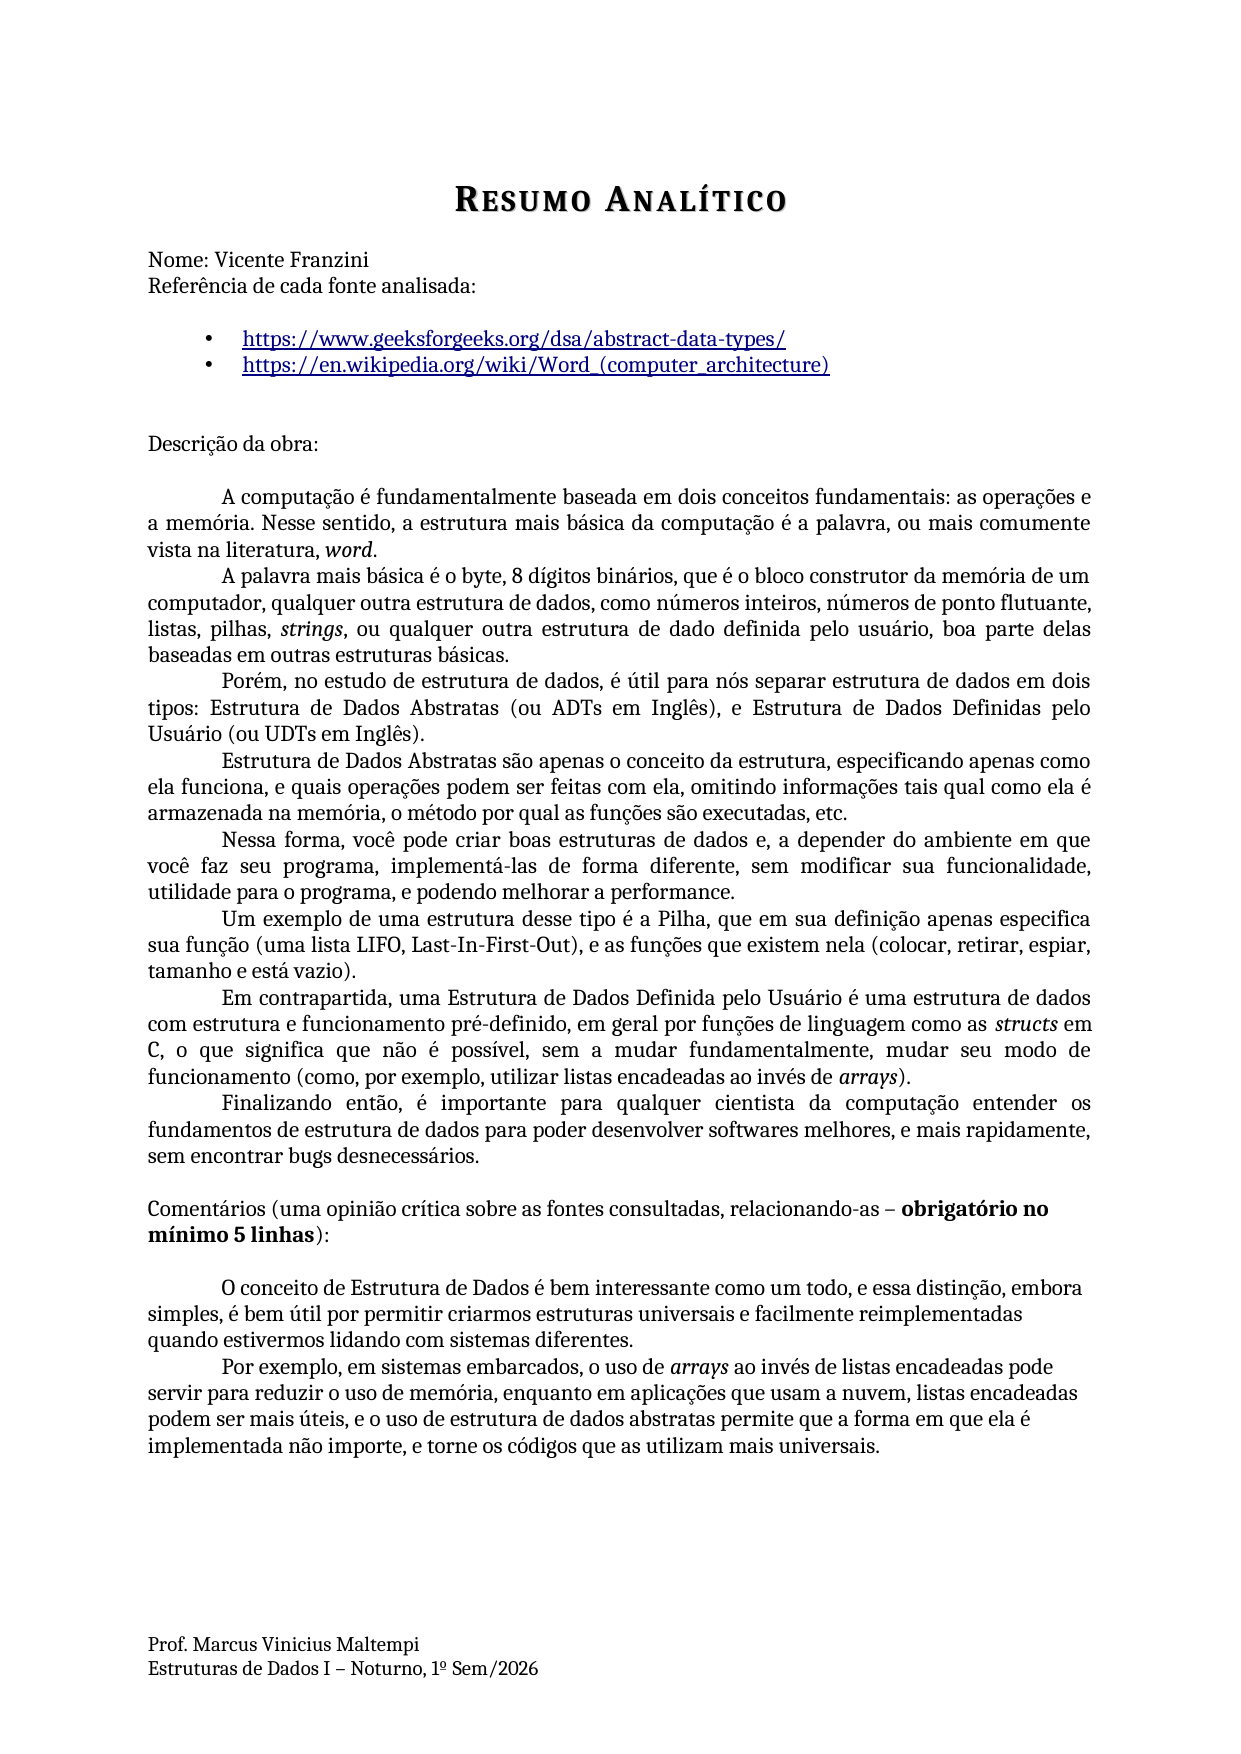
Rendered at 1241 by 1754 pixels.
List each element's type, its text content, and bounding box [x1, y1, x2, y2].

text Porém, no estudo de estrutura de dados, é útil para nós separar estrutura de dados em dois tipos: Estrutura de Dados Abstratas (ou ADTs em Inglês), e Estrutura de Dados Definidas pelo Usuário (ou UDTs em Inglês). [148, 668, 1092, 747]
text Referência de cada fonte analisada: [148, 273, 1092, 299]
text Em contrapartida, uma Estrutura de Dados Definida pelo Usuário é uma estrutura de dados com estrutura e funcionamento pré-definido, em geral por funções de linguagem como as structs em C, o que significa que não é possível, sem a mudar fundamentalmente, mudar seu modo de funcionamento (como, por exemplo, utilizar listas encadeadas ao invés de arrays). [148, 984, 1092, 1090]
list https://en.wikipedia.org/wiki/Word_(computer_architecture) [205, 352, 1092, 378]
text O conceito de Estrutura de Dados é bem interessante como um todo, e essa distinção, embora simples, é bem útil por permitir criarmos estruturas universais e facilmente reimplementadas quando estivermos lidando com sistemas diferentes. [148, 1274, 1092, 1353]
text Finalizando então, é importante para qualquer cientista da computação entender os fundamentos de estrutura de dados para poder desenvolver softwares melhores, e mais rapidamente, sem encontrar bugs desnecessários. [148, 1090, 1092, 1169]
text Um exemplo de uma estrutura desse tipo é a Pilha, que em sua definição apenas especifica sua função (uma lista LIFO, Last-In-First-Out), e as funções que existem nela (colocar, retirar, espiar, tamanho e está vazio). [148, 906, 1092, 984]
text Nessa forma, você pode criar boas estruturas de dados e, a depender do ambiente em que você faz seu programa, implementá-las de forma diferente, sem modificar sua funcionalidade, utilidade para o programa, e podendo melhorar a performance. [148, 826, 1092, 906]
list https://www.geeksforgeeks.org/dsa/abstract-data-types/ [205, 326, 1092, 352]
text Nome: Vicente Franzini [148, 247, 1092, 273]
text Comentários (uma opinião crítica sobre as fontes consultadas, relacionando-as – obrigatório no mínimo 5 linhas): [148, 1195, 1092, 1248]
text Resumo Analítico [148, 177, 1092, 220]
text A computação é fundamentalmente baseada em dois conceitos fundamentais: as operações e a memória. Nesse sentido, a estrutura mais básica da computação é a palavra, ou mais comumente vista na literatura, word. [148, 484, 1092, 563]
text A palavra mais básica é o byte, 8 dígitos binários, que é o bloco construtor da memória de um computador, qualquer outra estrutura de dados, como números inteiros, números de ponto flutuante, listas, pilhas, strings, ou qualquer outra estrutura de dado definida pelo usuário, boa parte delas baseadas em outras estruturas básicas. [148, 563, 1092, 668]
text Estrutura de Dados Abstratas são apenas o conceito da estrutura, especificando apenas como ela funciona, e quais operações podem ser feitas com ela, omitindo informações tais qual como ela é armazenada na memória, o método por qual as funções são executadas, etc. [148, 747, 1092, 826]
text Descrição da obra: [148, 431, 1092, 457]
text Por exemplo, em sistemas embarcados, o uso de arrays ao invés de listas encadeadas pode servir para reduzir o uso de memória, enquanto em aplicações que usam a nuvem, listas encadeadas podem ser mais úteis, e o uso de estrutura de dados abstratas permite que a forma em que ela é implementada não importe, e torne os códigos que as utilizam mais universais. [148, 1353, 1092, 1459]
